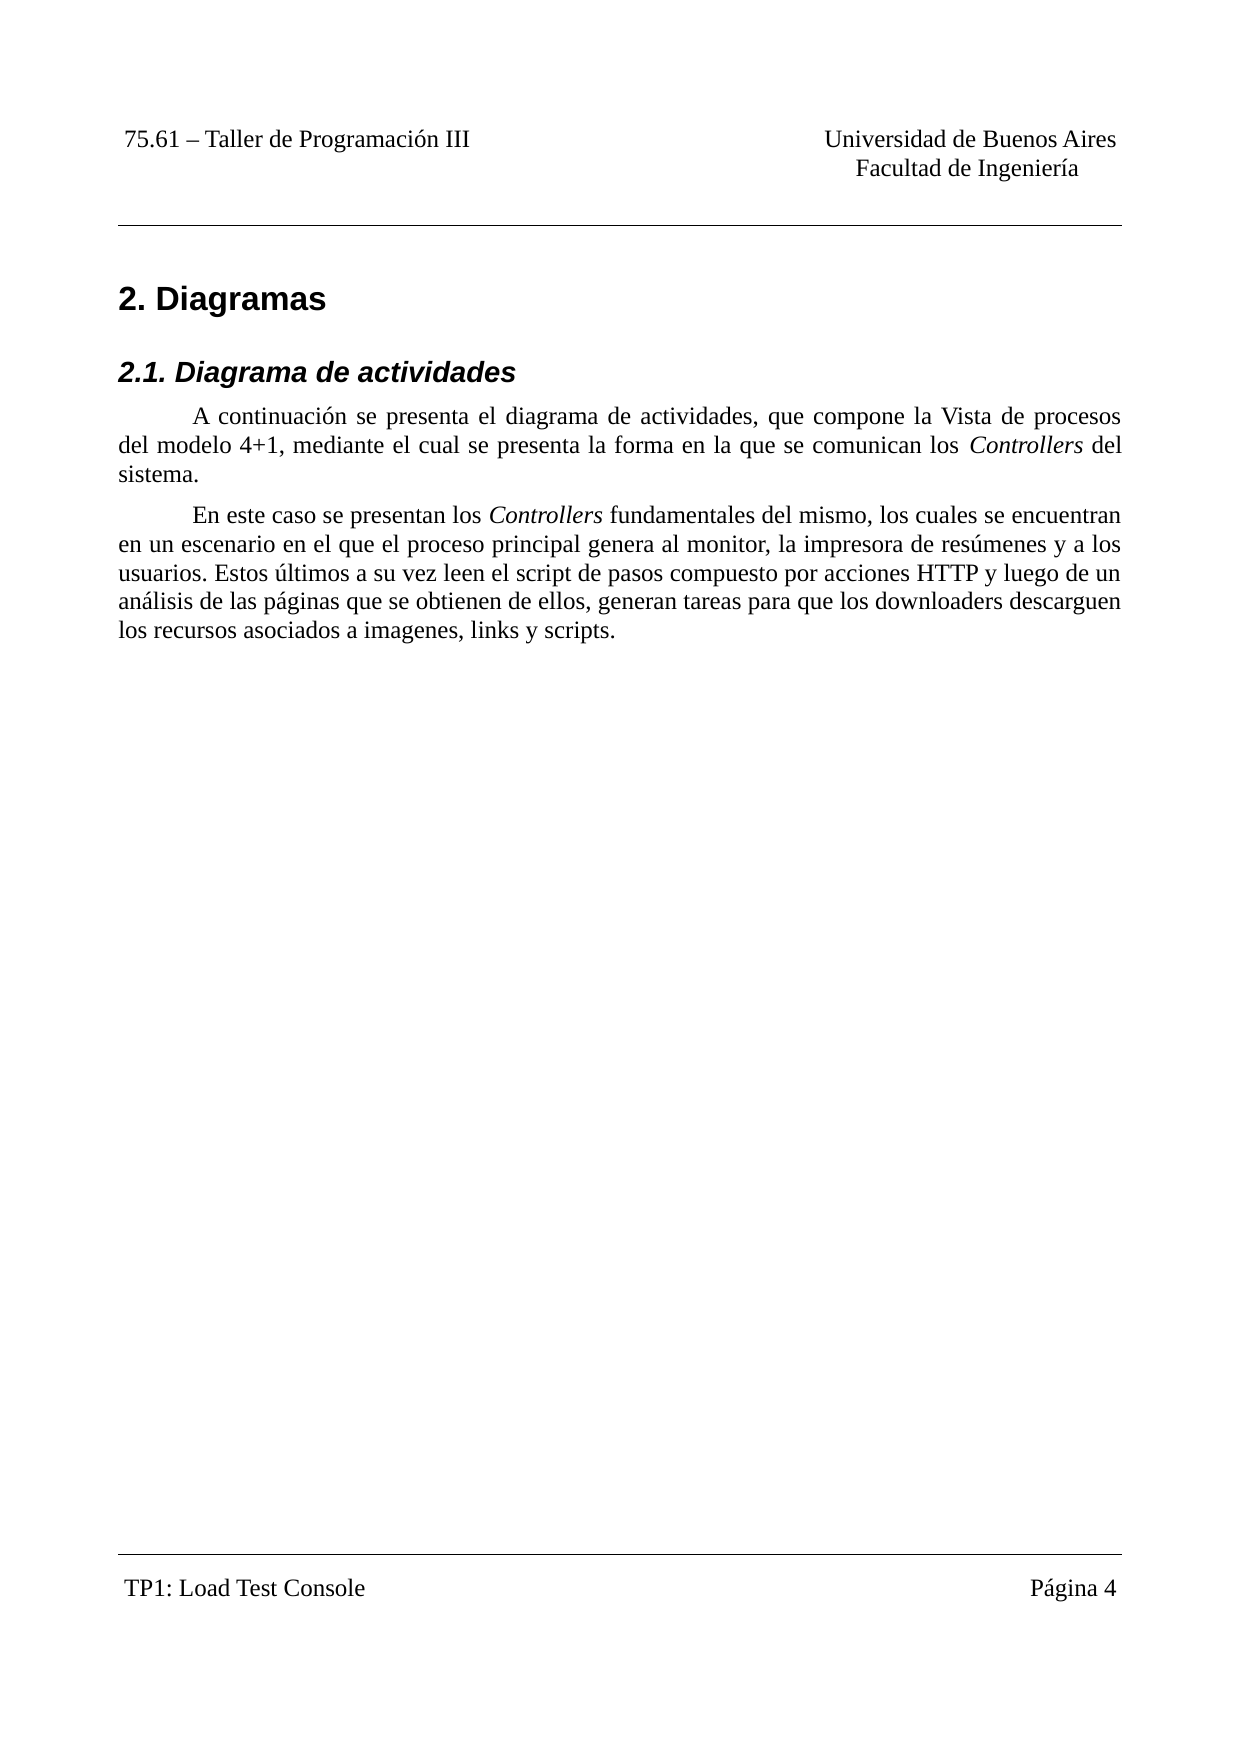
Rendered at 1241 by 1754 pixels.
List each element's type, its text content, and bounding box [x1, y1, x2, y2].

subtitle 2. Diagramas [118, 279, 1122, 318]
text En este caso se presentan los Controllers fundamentales del mismo, los cuales se encuentran en un escenario en el que el proceso principal genera al monitor, la impresora de resúmenes y a los usuarios. Estos últimos a su vez leen el script de pasos compuesto por acciones HTTP y luego de un análisis de las páginas que se obtienen de ellos, generan tareas para que los downloaders descarguen los recursos asociados a imagenes, links y scripts. [118, 500, 1122, 644]
text A continuación se presenta el diagrama de actividades, que compone la Vista de procesos del modelo 4+1, mediante el cual se presenta la forma en la que se comunican los Controllers del sistema. [118, 401, 1122, 488]
subtitle 2.1. Diagrama de actividades [118, 355, 1122, 389]
